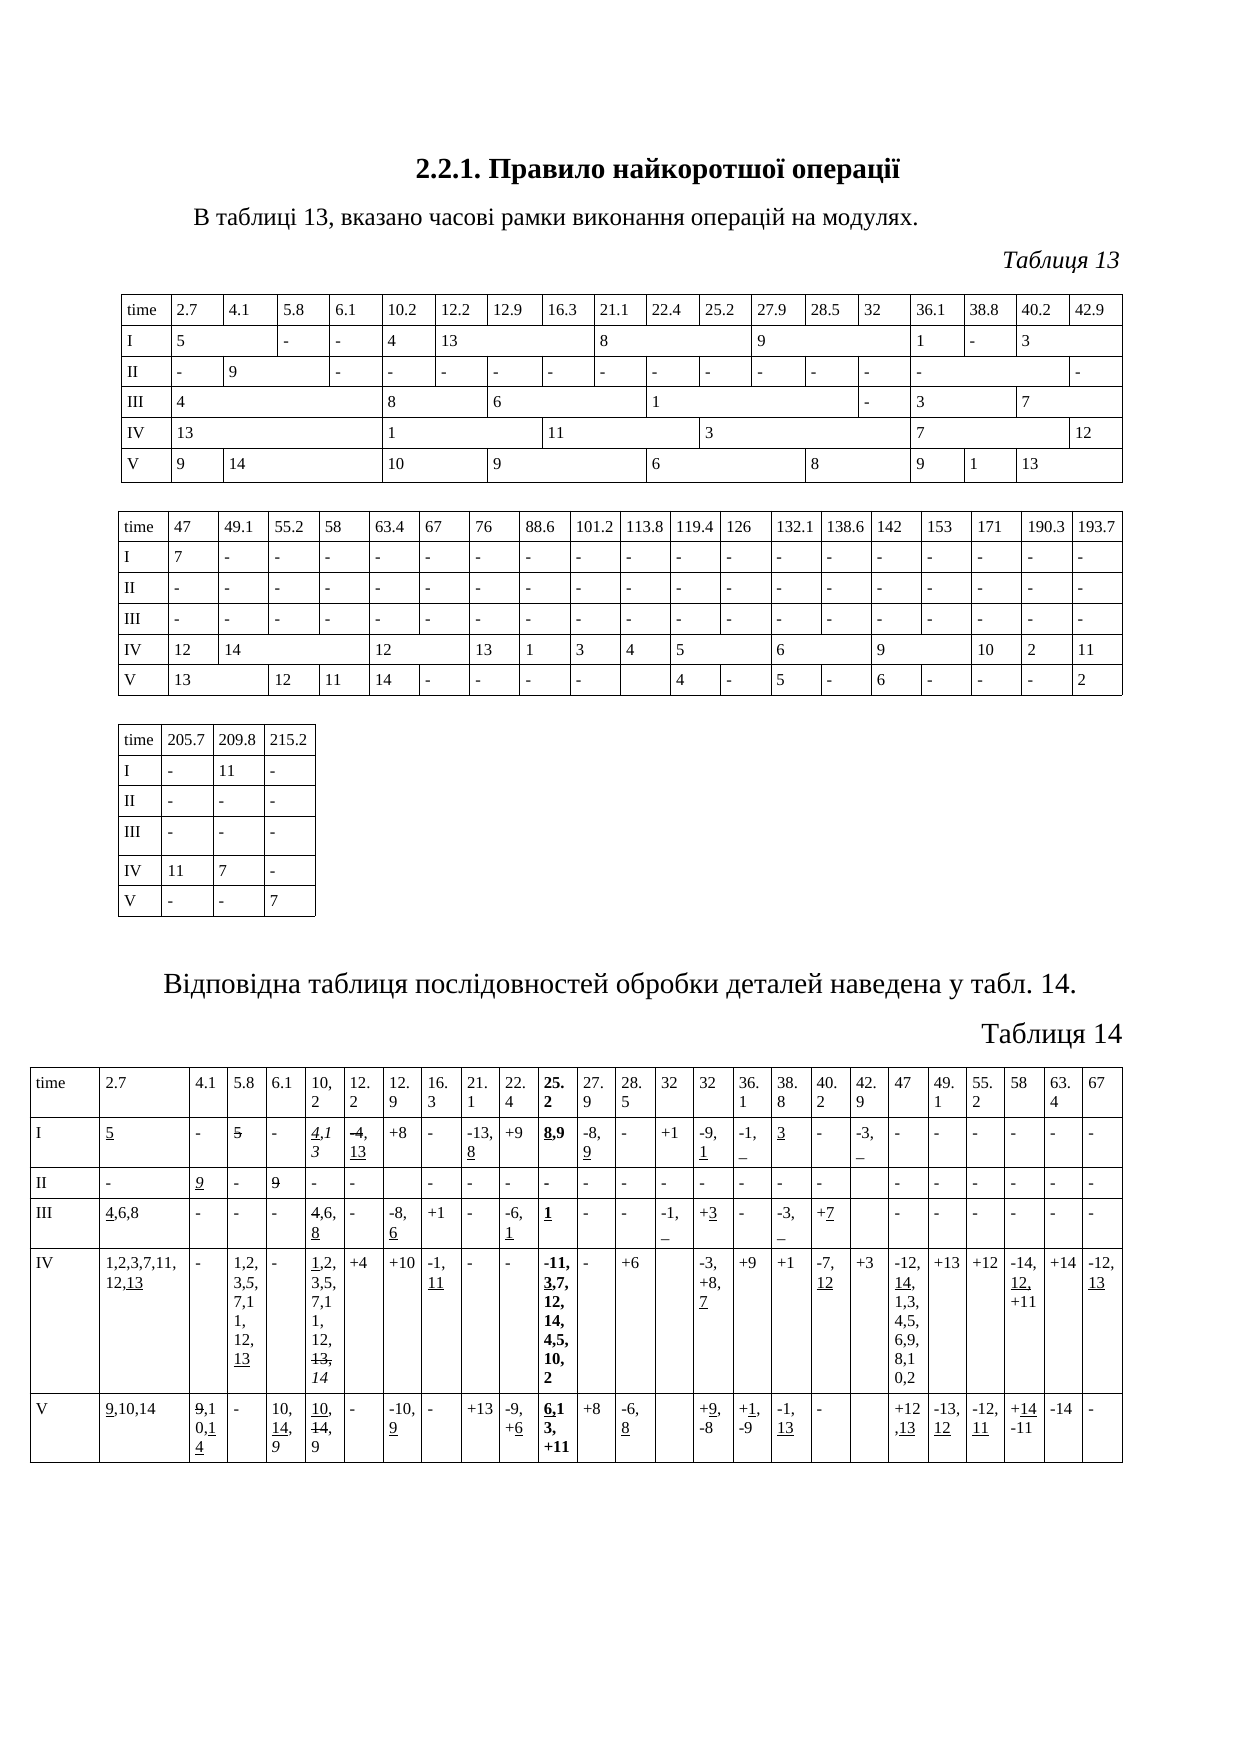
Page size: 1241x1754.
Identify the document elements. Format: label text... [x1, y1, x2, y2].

table_cell -3, _ [851, 1118, 888, 1167]
table_cell -14 [1045, 1394, 1082, 1462]
table_cell - [595, 357, 646, 386]
text 2.2.1. Правило найкоротшої операції [118, 152, 1122, 185]
table_header 36.1 [911, 295, 964, 325]
table_cell - [859, 387, 910, 417]
table_header 10,2 [306, 1068, 344, 1117]
table_cell +12,13 [889, 1394, 928, 1462]
table_header 47 [169, 512, 218, 541]
table_cell IV [119, 856, 161, 885]
table_cell III [31, 1199, 99, 1247]
table_header 63.4 [370, 512, 419, 541]
table_cell - [578, 1199, 615, 1247]
table_cell II [119, 573, 168, 603]
text Таблиця 14 [118, 1017, 1122, 1050]
table_cell - [422, 1168, 461, 1197]
table_header 32 [656, 1068, 693, 1117]
table_header 47 [889, 1068, 928, 1117]
table_cell - [671, 542, 720, 572]
table_cell -7, 12 [812, 1249, 850, 1393]
table_cell - [965, 326, 1016, 356]
table_header 32 [859, 295, 910, 325]
table_cell 1 [383, 418, 542, 448]
table_cell - [578, 1249, 615, 1393]
table_cell - [462, 1249, 499, 1393]
table_cell - [267, 1249, 305, 1393]
table_cell I [31, 1118, 99, 1167]
table_header 49.1 [219, 512, 268, 541]
table_cell 1,2,3,7,11, 12,13 [100, 1249, 189, 1393]
table_cell -1, _ [734, 1118, 771, 1167]
table_cell 12 [169, 635, 218, 664]
table_cell 10,14,9 [267, 1394, 305, 1462]
table_cell +3 [851, 1249, 888, 1393]
table_cell - [162, 786, 213, 816]
table_cell - [330, 326, 382, 356]
table_header 28.5 [616, 1068, 655, 1117]
table_cell - [671, 573, 720, 603]
table_cell -13, 12 [929, 1394, 966, 1462]
table_cell -12, 14,1,3,4,5,6,9,8,10,2 [889, 1249, 928, 1393]
table_cell 9,10,14 [190, 1394, 227, 1462]
table_cell - [320, 604, 369, 633]
table_cell 6 [772, 635, 871, 664]
table_cell - [383, 357, 435, 386]
table_cell -8, 9 [578, 1118, 615, 1167]
table_header 49.1 [929, 1068, 966, 1117]
table_cell - [929, 1199, 966, 1247]
table_cell - [721, 542, 771, 572]
table_cell 2 [1073, 665, 1122, 695]
table_cell [656, 1249, 693, 1393]
table_cell - [571, 604, 620, 633]
table_cell - [100, 1168, 189, 1197]
table_cell - [721, 573, 771, 603]
table_cell -6, 8 [616, 1394, 655, 1462]
table_header 142 [872, 512, 921, 541]
table_cell - [1083, 1168, 1122, 1197]
table_cell 1 [539, 1199, 577, 1247]
table_cell - [190, 1249, 227, 1393]
table_cell 10 [383, 449, 487, 482]
table_header 55.2 [967, 1068, 1004, 1117]
table_cell 5 [671, 635, 771, 664]
table_cell - [422, 1394, 461, 1462]
table_header 6.1 [330, 295, 382, 325]
table_cell - [172, 357, 223, 386]
table_header 12.2 [345, 1068, 383, 1117]
table_header 38.8 [965, 295, 1016, 325]
table_cell +9 [734, 1249, 771, 1393]
table_header 215.2 [265, 725, 315, 754]
table_header 12.2 [436, 295, 487, 325]
table_cell 14 [224, 449, 382, 482]
table_header 58 [320, 512, 369, 541]
table_cell -13, 8 [462, 1118, 499, 1167]
text В таблиці 13, вказано часові рамки виконання операцій на модулях. [118, 202, 1122, 231]
table_header 119.4 [671, 512, 720, 541]
table_header time [119, 725, 161, 754]
table_header 138.6 [822, 512, 871, 541]
table_cell - [267, 1199, 305, 1247]
table_header 4.1 [224, 295, 277, 325]
table_cell - [656, 1168, 693, 1197]
table_cell - [500, 1249, 538, 1393]
table_cell [851, 1168, 888, 1197]
table_cell - [922, 573, 971, 603]
table_cell - [812, 1394, 850, 1462]
table_cell 3 [911, 387, 1016, 417]
table_cell 6 [872, 665, 921, 695]
table_cell - [967, 1118, 1004, 1167]
table_cell 4,6,8 [100, 1199, 189, 1247]
table_cell - [228, 1394, 266, 1462]
table_cell 1,2,3,5,7,11, 12,13 [228, 1249, 266, 1393]
table_cell ‪+9 [500, 1118, 538, 1167]
table_header 40.2 [812, 1068, 850, 1117]
table_header 16.3 [543, 295, 594, 325]
table_cell - [822, 573, 871, 603]
table_cell 11 [543, 418, 699, 448]
table_cell - [462, 1168, 499, 1197]
table_cell - [972, 542, 1021, 572]
table_cell - [734, 1168, 771, 1197]
table_header 36.1 [734, 1068, 771, 1117]
table_cell 12 [370, 635, 469, 664]
table_cell -9, 1 [694, 1118, 733, 1167]
table_cell 10 [972, 635, 1021, 664]
table_cell - [806, 357, 858, 386]
table_cell 11 [1073, 635, 1122, 664]
table_cell - [578, 1168, 615, 1197]
table_cell 3 [1017, 326, 1122, 356]
table_header 88.6 [520, 512, 570, 541]
table_cell +1 [772, 1249, 811, 1393]
table_cell - [470, 604, 519, 633]
table_cell - [500, 1168, 538, 1197]
table_cell 9 [911, 449, 964, 482]
table_cell - [420, 604, 469, 633]
table_cell 7 [911, 418, 1069, 448]
table_header 5.8 [228, 1068, 266, 1117]
table_cell 13 [436, 326, 594, 356]
table_cell - [278, 326, 329, 356]
table_cell - [330, 357, 382, 386]
table_cell -1, _ [656, 1199, 693, 1247]
table_cell - [267, 1118, 305, 1167]
table_cell - [647, 357, 699, 386]
table_cell - [929, 1118, 966, 1167]
table_cell 8,9 [539, 1118, 577, 1167]
table_cell - [214, 886, 264, 916]
table_cell 9 [224, 357, 329, 386]
table_cell 4 [383, 326, 435, 356]
table_cell - [812, 1168, 850, 1197]
table_cell 2 [1022, 635, 1072, 664]
table_cell V [119, 665, 168, 695]
table_cell - [1083, 1199, 1122, 1247]
table_cell 13 [169, 665, 268, 695]
table_cell -8, 6 [384, 1199, 421, 1247]
table_cell 8 [383, 387, 487, 417]
table_cell - [772, 542, 821, 572]
table_cell 4 [621, 635, 670, 664]
table_cell 1,2,3,5,7,11, 12,13,14 [306, 1249, 344, 1393]
table_cell - [721, 604, 771, 633]
table_cell - [190, 1118, 227, 1167]
table_cell 7 [169, 542, 218, 572]
table_cell 14 [219, 635, 369, 664]
table_header 42.9 [1070, 295, 1122, 325]
table_cell - [734, 1199, 771, 1247]
table_cell - [621, 604, 670, 633]
table_cell 8 [595, 326, 751, 356]
table_cell 4,6,8 [306, 1199, 344, 1247]
table_cell - [859, 357, 910, 386]
table_cell - [345, 1199, 383, 1247]
table_cell -6, 1 [500, 1199, 538, 1247]
table_cell - [621, 542, 670, 572]
table_cell - [571, 542, 620, 572]
table_header 40.2 [1017, 295, 1069, 325]
table_cell - [228, 1168, 266, 1197]
table_cell - [265, 756, 315, 785]
table_header 55.2 [269, 512, 319, 541]
table_header 42.9 [851, 1068, 888, 1117]
table_header time [31, 1068, 99, 1117]
table_header 38.8 [772, 1068, 811, 1117]
table_cell - [265, 786, 315, 816]
table_cell 14 [370, 665, 419, 695]
table_cell III [119, 604, 168, 633]
table_cell - [671, 604, 720, 633]
table_cell - [1083, 1394, 1122, 1462]
table_cell -12, 11 [967, 1394, 1004, 1462]
table_cell - [470, 665, 519, 695]
table_cell - [488, 357, 542, 386]
table_cell - [219, 604, 268, 633]
table_cell 6 [488, 387, 646, 417]
table_cell 3 [772, 1118, 811, 1167]
table_cell - [616, 1118, 655, 1167]
table_cell - [872, 573, 921, 603]
table_cell -3, +8, 7 [694, 1249, 733, 1393]
table_cell +1, -9 [734, 1394, 771, 1462]
table_cell - [889, 1118, 928, 1167]
table_cell - [967, 1199, 1004, 1247]
table_cell - [872, 542, 921, 572]
table_cell - [922, 542, 971, 572]
table_cell - [306, 1168, 344, 1197]
table_cell - [752, 357, 805, 386]
table_cell - [520, 542, 570, 572]
table_cell IV [31, 1249, 99, 1393]
table_cell 6,13, +11 [539, 1394, 577, 1462]
table_cell 11 [214, 756, 264, 785]
text Таблиця 13 [118, 245, 1122, 274]
table_cell - [571, 665, 620, 695]
table_cell - [420, 542, 469, 572]
table_cell - [922, 665, 971, 695]
table_cell 12 [1070, 418, 1122, 448]
table_cell - [320, 542, 369, 572]
table_cell +7 [812, 1199, 850, 1247]
table_cell +10 [384, 1249, 421, 1393]
table_cell 4 [671, 665, 720, 695]
table_cell -9, +6 [500, 1394, 538, 1462]
table_header 25.2 [700, 295, 751, 325]
table_cell - [972, 573, 1021, 603]
table_cell - [162, 886, 213, 916]
table_cell 9 [172, 449, 223, 482]
table_cell +13 [462, 1394, 499, 1462]
table_cell 9 [267, 1168, 305, 1197]
table_cell -1, 13 [772, 1394, 811, 1462]
table_cell V [119, 886, 161, 916]
table_cell III [122, 387, 171, 417]
table_cell IV [122, 418, 171, 448]
table_cell 5 [172, 326, 277, 356]
table_cell - [889, 1199, 928, 1247]
table_cell - [1005, 1118, 1044, 1167]
table_cell 11 [320, 665, 369, 695]
table_cell 1 [647, 387, 858, 417]
table_cell 3 [571, 635, 620, 664]
table_cell - [470, 573, 519, 603]
table_header 67 [1083, 1068, 1122, 1117]
table_cell -11, 3,7,12,14,4,5,10,2 [539, 1249, 577, 1393]
table_cell 10,14,9 [306, 1394, 344, 1462]
table_cell - [1045, 1199, 1082, 1247]
table_header 21.1 [595, 295, 646, 325]
table_header 63.4 [1045, 1068, 1082, 1117]
table_cell - [1022, 604, 1072, 633]
table_cell - [1022, 542, 1072, 572]
table_cell - [889, 1168, 928, 1197]
table_header 58 [1005, 1068, 1044, 1117]
table_cell -10, 9 [384, 1394, 421, 1462]
table_cell - [700, 357, 751, 386]
table_cell 9 [872, 635, 971, 664]
table_cell 3 [700, 418, 910, 448]
table_cell [621, 665, 670, 695]
table_cell 7 [214, 856, 264, 885]
table_cell IV [119, 635, 168, 664]
table_cell - [422, 1118, 461, 1167]
table_cell - [872, 604, 921, 633]
table_cell II [119, 786, 161, 816]
table_cell - [616, 1199, 655, 1247]
table_cell - [1083, 1118, 1122, 1167]
table_cell 13 [172, 418, 382, 448]
table_cell - [1073, 604, 1122, 633]
table_cell - [929, 1168, 966, 1197]
table_cell - [1005, 1168, 1044, 1197]
table_cell +14 -11 [1005, 1394, 1044, 1462]
table_cell - [162, 756, 213, 785]
table_header 2.7 [100, 1068, 189, 1117]
table_cell +6 [616, 1249, 655, 1393]
table_cell I [119, 542, 168, 572]
table_cell - [1022, 665, 1072, 695]
table_cell +4 [345, 1249, 383, 1393]
table_cell - [1045, 1168, 1082, 1197]
table_header 67 [420, 512, 469, 541]
table_cell - [1045, 1118, 1082, 1167]
table_cell - [436, 357, 487, 386]
table_cell 1 [965, 449, 1016, 482]
table_cell +12 [967, 1249, 1004, 1393]
table_cell 4 [172, 387, 382, 417]
table_cell - [219, 542, 268, 572]
table_cell - [694, 1168, 733, 1197]
table_header time [122, 295, 171, 325]
table_cell II [122, 357, 171, 386]
table_cell -14, 12, +11 [1005, 1249, 1044, 1393]
table_header 16.3 [422, 1068, 461, 1117]
table_cell 5 [228, 1118, 266, 1167]
table_cell -1, 11 [422, 1249, 461, 1393]
table_header 27.9 [752, 295, 805, 325]
table_header 2.7 [172, 295, 223, 325]
table_header 5.8 [278, 295, 329, 325]
table_cell +3 [694, 1199, 733, 1247]
text Відповідна таблиця послідовностей обробки деталей наведена у табл. 14. [118, 966, 1122, 1000]
table_cell III [119, 817, 161, 854]
table_cell 9 [488, 449, 646, 482]
table_cell V [31, 1394, 99, 1462]
table_header 12.9 [384, 1068, 421, 1117]
table_cell I [122, 326, 171, 356]
table_cell 13 [1017, 449, 1122, 482]
table_header 28.5 [806, 295, 858, 325]
table_header time [119, 512, 168, 541]
table_header 6.1 [267, 1068, 305, 1117]
table_cell - [972, 604, 1021, 633]
table_header 205.7 [162, 725, 213, 754]
table_cell 11 [162, 856, 213, 885]
table_cell 5 [100, 1118, 189, 1167]
table_header 113.8 [621, 512, 670, 541]
table_cell - [370, 604, 419, 633]
table_cell -12, 13 [1083, 1249, 1122, 1393]
table_cell -4, 13 [345, 1118, 383, 1167]
table_header 32 [694, 1068, 733, 1117]
table_cell 4,13 [306, 1118, 344, 1167]
table_cell +8 [384, 1118, 421, 1167]
table_cell - [911, 357, 1069, 386]
table_header 25.2 [539, 1068, 577, 1117]
table_cell -3, _ [772, 1199, 811, 1247]
table_cell - [1073, 573, 1122, 603]
table_header 153 [922, 512, 971, 541]
table_cell +14 [1045, 1249, 1082, 1393]
table_cell - [1005, 1199, 1044, 1247]
table_cell +1 [422, 1199, 461, 1247]
table_cell - [616, 1168, 655, 1197]
table_cell - [320, 573, 369, 603]
table_cell - [345, 1394, 383, 1462]
table_cell - [219, 573, 268, 603]
table_cell - [470, 542, 519, 572]
table_cell 9 [190, 1168, 227, 1197]
table_cell - [972, 665, 1021, 695]
table_cell +9, -8 [694, 1394, 733, 1462]
table_header 193.7 [1073, 512, 1122, 541]
table_cell - [269, 573, 319, 603]
table_cell 9,10,14 [100, 1394, 189, 1462]
table_cell - [420, 573, 469, 603]
table_header 10.2 [383, 295, 435, 325]
table_cell - [520, 665, 570, 695]
table_cell +13 [929, 1249, 966, 1393]
table_cell - [190, 1199, 227, 1247]
table_cell - [169, 573, 218, 603]
table_cell - [571, 573, 620, 603]
table_cell - [214, 786, 264, 816]
table_cell 9 [752, 326, 910, 356]
table_cell - [520, 604, 570, 633]
table_cell - [265, 817, 315, 854]
table_cell - [269, 604, 319, 633]
table_cell 1 [520, 635, 570, 664]
table_header 190.3 [1022, 512, 1072, 541]
table_header 12.9 [488, 295, 542, 325]
table_cell - [370, 542, 419, 572]
table_cell 8 [806, 449, 910, 482]
table_cell - [822, 542, 871, 572]
table_cell - [228, 1199, 266, 1247]
table_cell - [162, 817, 213, 854]
table_cell 12 [269, 665, 319, 695]
table_cell - [621, 573, 670, 603]
table_cell 5 [772, 665, 821, 695]
table_cell - [721, 665, 771, 695]
table_cell - [772, 604, 821, 633]
table_cell - [265, 856, 315, 885]
table_header 76 [470, 512, 519, 541]
table_header 27.9 [578, 1068, 615, 1117]
table_cell II [31, 1168, 99, 1197]
table_header 126 [721, 512, 771, 541]
table_cell [384, 1168, 421, 1197]
table_cell 7 [1017, 387, 1122, 417]
table_cell - [543, 357, 594, 386]
table_cell - [1070, 357, 1122, 386]
table_cell 1 [911, 326, 964, 356]
table_cell +8 [578, 1394, 615, 1462]
table_cell - [214, 817, 264, 854]
table_cell 7 [265, 886, 315, 916]
table_header 21.1 [462, 1068, 499, 1117]
table_cell - [772, 1168, 811, 1197]
table_cell - [462, 1199, 499, 1247]
table_cell - [269, 542, 319, 572]
table_cell V [122, 449, 171, 482]
table_cell I [119, 756, 161, 785]
table_cell - [169, 604, 218, 633]
table_cell - [520, 573, 570, 603]
table_cell - [370, 573, 419, 603]
table_cell 6 [647, 449, 805, 482]
table_cell [851, 1394, 888, 1462]
table_cell [656, 1394, 693, 1462]
table_header 132.1 [772, 512, 821, 541]
table_cell - [772, 573, 821, 603]
table_header 4.1 [190, 1068, 227, 1117]
table_header 22.4 [500, 1068, 538, 1117]
table_header 101.2 [571, 512, 620, 541]
table_cell - [922, 604, 971, 633]
table_cell - [1073, 542, 1122, 572]
table_cell - [345, 1168, 383, 1197]
table_header 22.4 [647, 295, 699, 325]
table_header 171 [972, 512, 1021, 541]
table_cell - [539, 1168, 577, 1197]
table_cell - [967, 1168, 1004, 1197]
table_cell - [822, 665, 871, 695]
table_cell 13 [470, 635, 519, 664]
table_header 209.8 [214, 725, 264, 754]
table_cell - [822, 604, 871, 633]
table_cell +1 [656, 1118, 693, 1167]
table_cell [851, 1199, 888, 1247]
table_cell - [1022, 573, 1072, 603]
table_cell - [420, 665, 469, 695]
table_cell - [812, 1118, 850, 1167]
